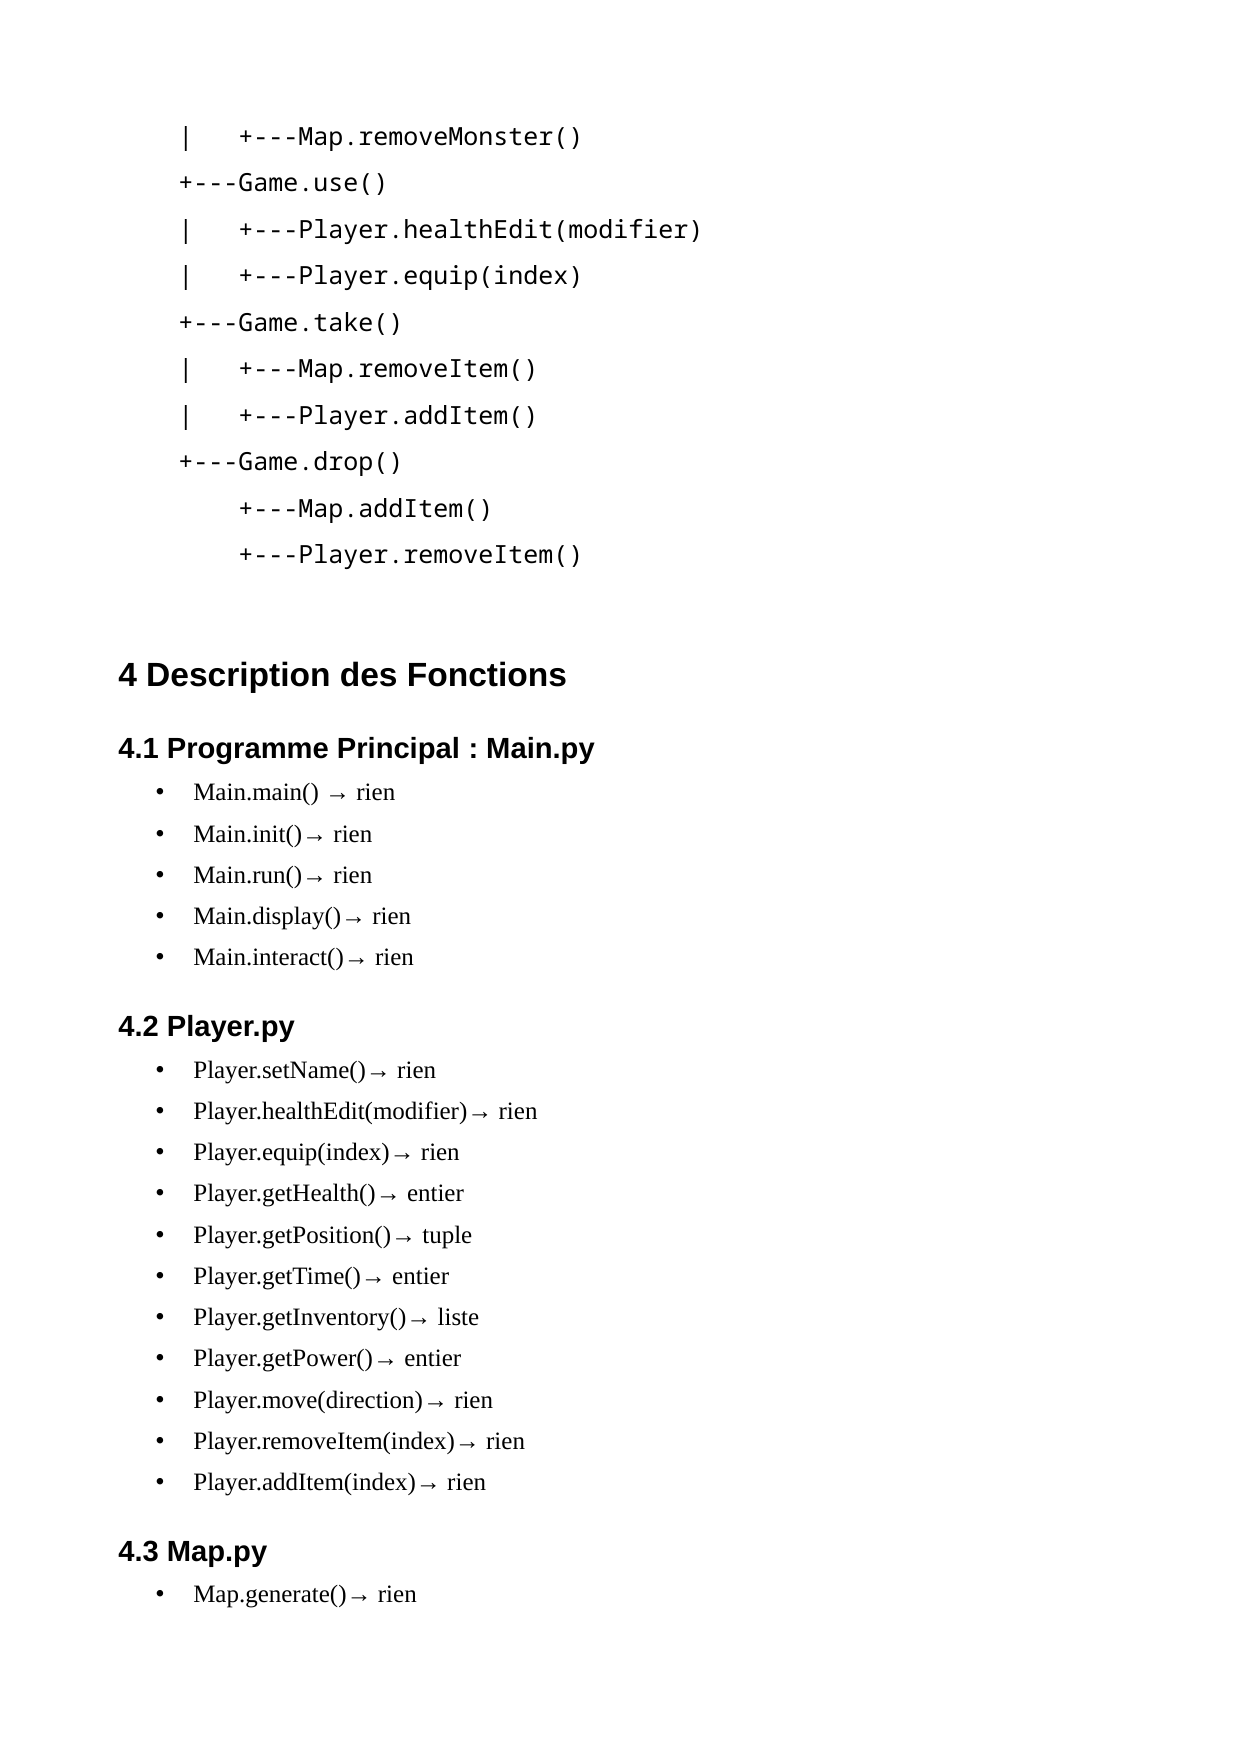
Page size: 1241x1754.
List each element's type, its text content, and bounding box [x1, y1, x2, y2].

subtitle 4 Description des Fonctions [118, 655, 1122, 694]
list Main.run()→ rien [156, 860, 1122, 889]
list Player.healthEdit(modifier)→ rien [156, 1096, 1122, 1125]
list Main.display()→ rien [156, 901, 1122, 930]
list Player.getPower()→ entier [156, 1343, 1122, 1372]
list Player.getPosition()→ tuple [156, 1220, 1122, 1248]
list Player.addItem(index)→ rien [156, 1467, 1122, 1496]
list Player.equip(index)→ rien [156, 1137, 1122, 1166]
list Main.main() → rien [156, 777, 1122, 806]
subtitle 4.3 Map.py [118, 1533, 1122, 1567]
list Player.setName()→ rien [156, 1055, 1122, 1083]
list Main.interact()→ rien [156, 942, 1122, 971]
subtitle 4.1 Programme Principal : Main.py [118, 731, 1122, 765]
text +---Player.removeItem() [118, 537, 1122, 571]
list Map.generate()→ rien [156, 1579, 1122, 1608]
list Player.getHealth()→ entier [156, 1178, 1122, 1207]
text +---Map.addItem() [118, 491, 1122, 525]
list Player.getTime()→ entier [156, 1261, 1122, 1290]
list Player.removeItem(index)→ rien [156, 1426, 1122, 1455]
subtitle 4.2 Player.py [118, 1009, 1122, 1042]
list Player.move(direction)→ rien [156, 1385, 1122, 1413]
text | +---Player.healthEdit(modifier) [118, 211, 1122, 245]
list Player.getInventory()→ liste [156, 1302, 1122, 1331]
text +---Game.use() [118, 165, 1122, 199]
text +---Game.drop() [118, 444, 1122, 478]
text +---Game.take() [118, 304, 1122, 338]
text | +---Player.addItem() [118, 397, 1122, 432]
text | +---Player.equip(index) [118, 258, 1122, 292]
list Main.init()→ rien [156, 819, 1122, 847]
text | +---Map.removeItem() [118, 351, 1122, 385]
text | +---Map.removeMonster() [118, 118, 1122, 152]
